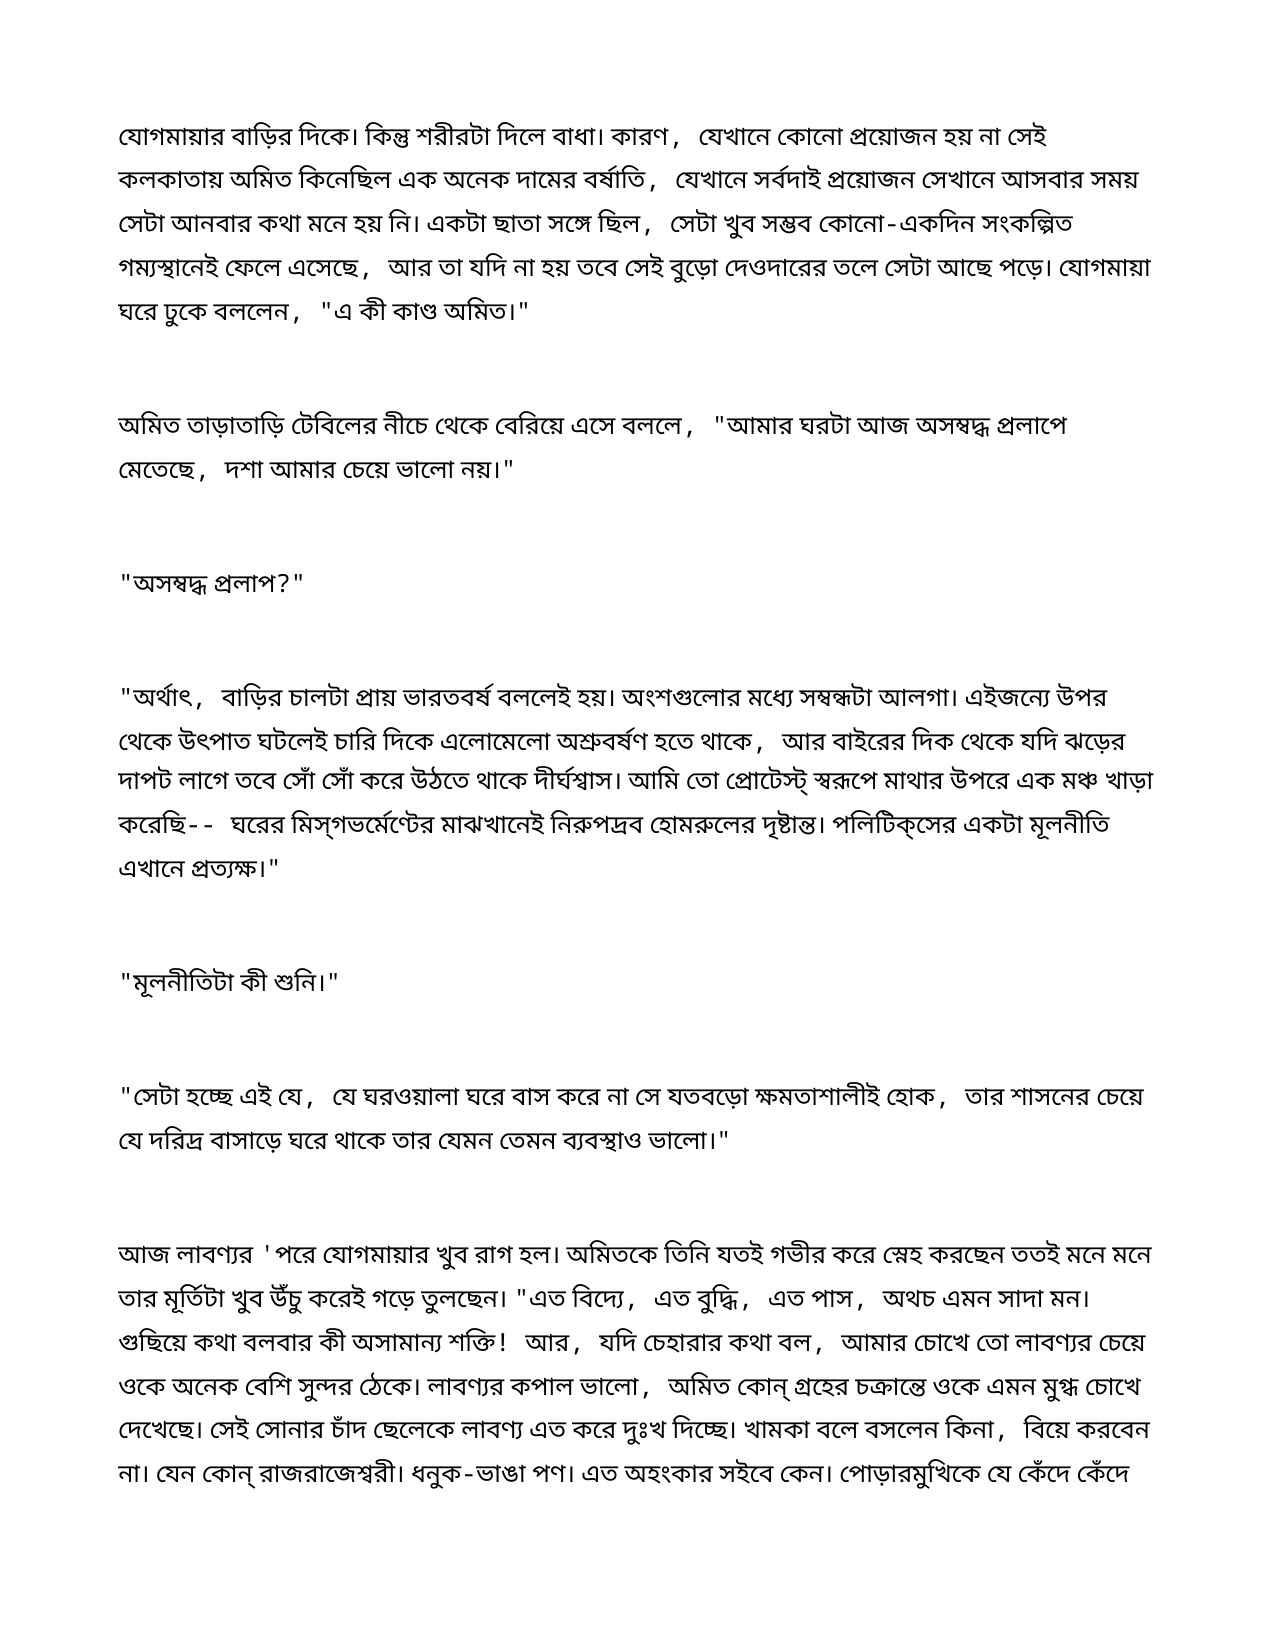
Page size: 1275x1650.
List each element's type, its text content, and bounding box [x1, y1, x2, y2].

text আজ লাবণ্যর 'পরে যোগমায়ার খুব রাগ হল। অমিতকে তিনি যতই গভীর করে স্নেহ করছেন ততই মনে মনে তার মূর্তিটা খুব উঁচু করেই গড়ে তুলছেন। "এত বিদ্যে, এত বুদ্ধি, এত পাস, অথচ এমন সাদা মন। গুছিয়ে কথা বলবার কী অসামান্য শক্তি! আর, যদি চেহারার কথা বল, আমার চোখে তো লাবণ্যর চেয়ে ওকে অনেক বেশি সুন্দর ঠেকে। লাবণ্যর কপাল ভালো, অমিত কোন্‌ গ্রহের চক্রান্তে ওকে এমন মুগ্ধ চোখে দেখেছে। সেই সোনার চাঁদ ছেলেকে লাবণ্য এত করে দুঃখ দিচ্ছে। খামকা বলে বসলেন কিনা, বিয়ে করবেন না। যেন কোন্‌ রাজরাজেশ্বরী। ধনুক-ভাঙা পণ। এত অহংকার সইবে কেন। পোড়ারমুখিকে যে কেঁদে কেঁদে [118, 1237, 1157, 1493]
text যোগমায়ার বাড়ির দিকে। কিন্তু শরীরটা দিলে বাধা। কারণ, যেখানে কোনো প্রয়োজন হয় না সেই কলকাতায় অমিত কিনেছিল এক অনেক দামের বর্ষাতি, যেখানে সর্বদাই প্রয়োজন সেখানে আসবার সময় সেটা আনবার কথা মনে হয় নি। একটা ছাতা সঙ্গে ছিল, সেটা খুব সম্ভব কোনো-একদিন সংকল্পিত গম্যস্থানেই ফেলে এসেছে, আর তা যদি না হয় তবে সেই বুড়ো দেওদারের তলে সেটা আছে পড়ে। যোগমায়া ঘরে ঢুকে বললেন, "এ কী কাণ্ড অমিত।" [118, 118, 1157, 330]
text "মূলনীতিটা কী শুনি।" [118, 965, 1157, 1002]
text "অসম্বদ্ধ প্রলাপ?" [118, 566, 1157, 603]
text "অর্থাৎ, বাড়ির চালটা প্রায় ভারতবর্ষ বললেই হয়। অংশগুলোর মধ্যে সম্বন্ধটা আলগা। এইজন্যে উপর থেকে উৎপাত ঘটলেই চারি দিকে এলোমেলো অশ্রুবর্ষণ হতে থাকে, আর বাইরের দিক থেকে যদি ঝড়ের দাপট লাগে তবে সোঁ সোঁ করে উঠতে থাকে দীর্ঘশ্বাস। আমি তো প্রোটেস্ট্‌ স্বরূপে মাথার উপরে এক মঞ্চ খাড়া করেছি-- ঘরের মিস্‌গভর্মেণ্টের মাঝখানেই নিরুপদ্রব হোমরুলের দৃষ্টান্ত। পলিটিক্‌সের একটা মূলনীতি এখানে প্রত্যক্ষ।" [118, 680, 1157, 887]
text "সেটা হচ্ছে এই যে, যে ঘরওয়ালা ঘরে বাস করে না সে যতবড়ো ক্ষমতাশালীই হোক, তার শাসনের চেয়ে যে দরিদ্র বাসাড়ে ঘরে থাকে তার যেমন তেমন ব্যবস্থাও ভালো।" [118, 1079, 1157, 1160]
text অমিত তাড়াতাড়ি টেবিলের নীচে থেকে বেরিয়ে এসে বললে, "আমার ঘরটা আজ অসম্বদ্ধ প্রলাপে মেতেছে, দশা আমার চেয়ে ভালো নয়।" [118, 407, 1157, 488]
